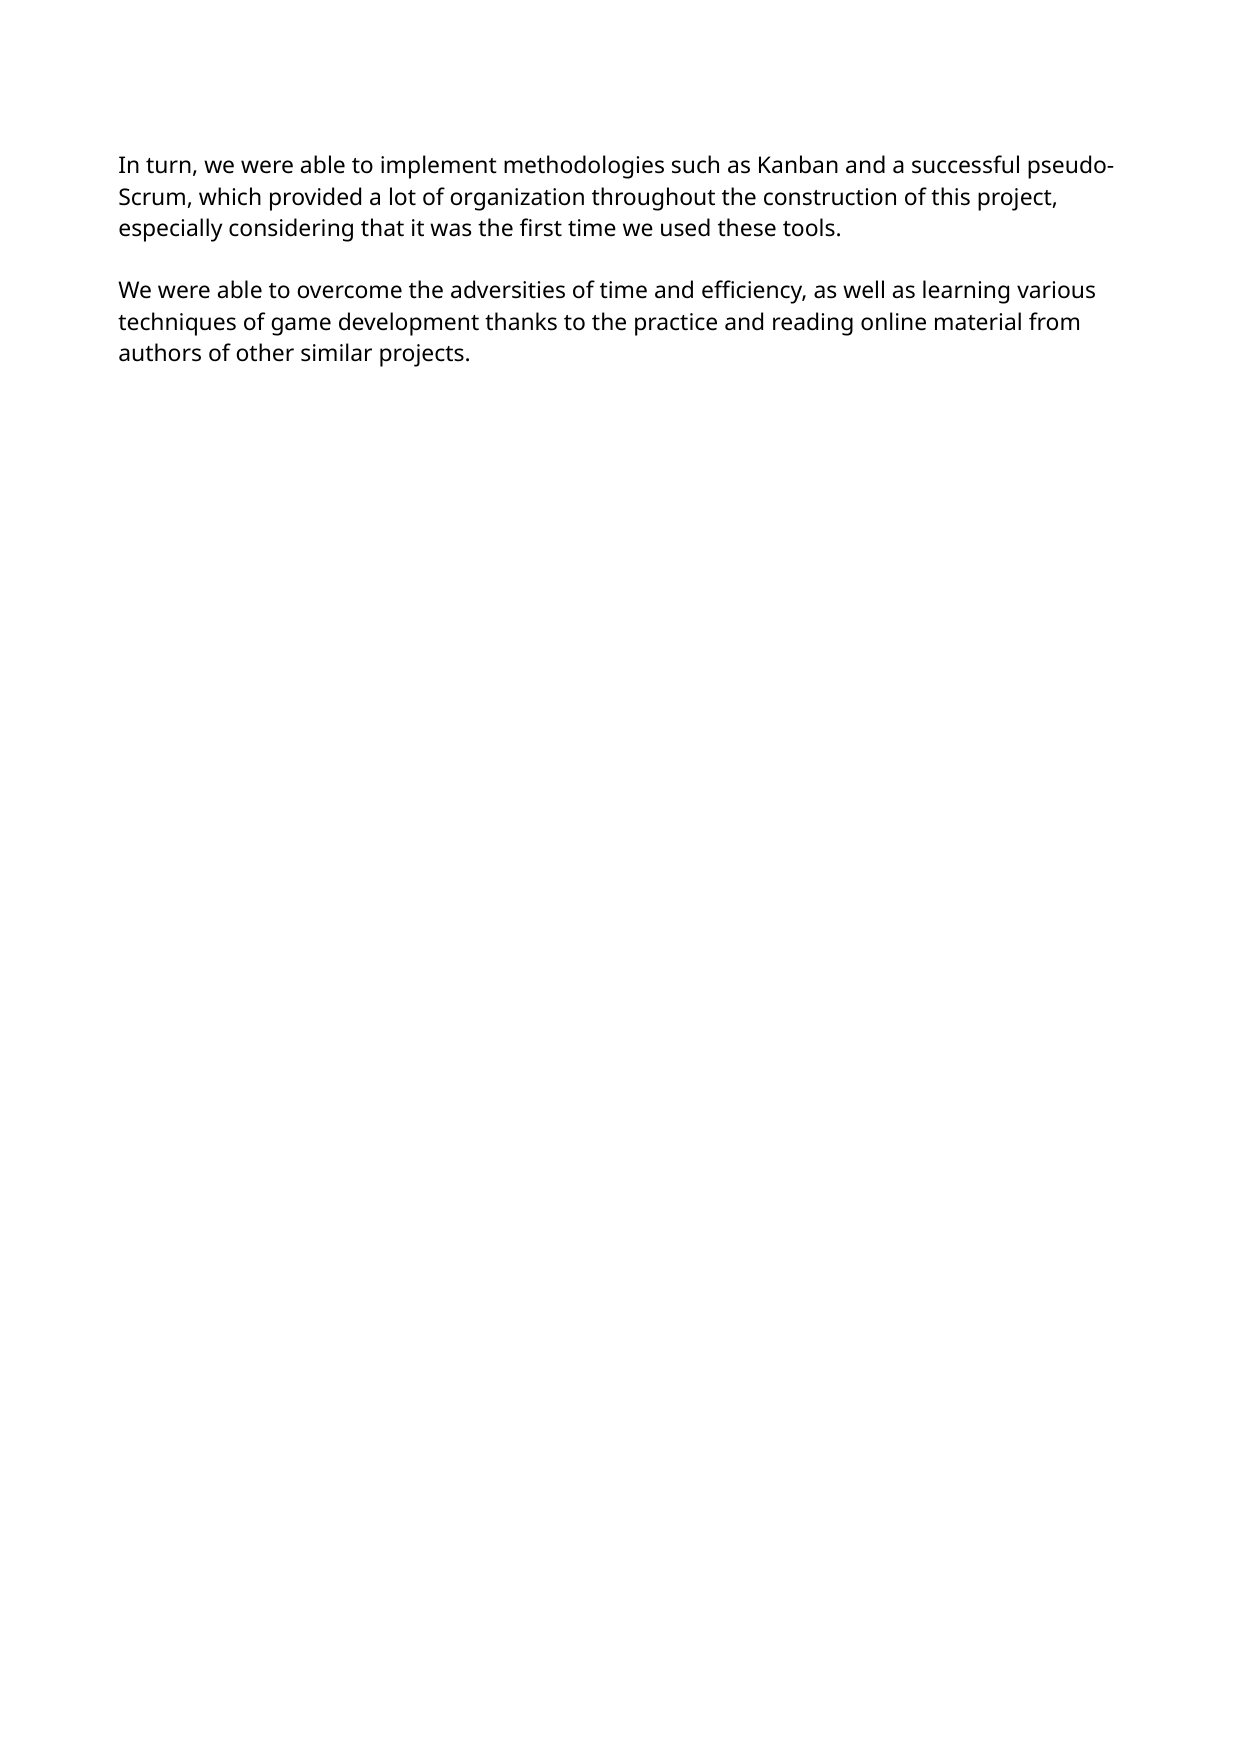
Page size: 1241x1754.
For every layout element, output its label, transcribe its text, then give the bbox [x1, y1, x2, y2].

text We were able to overcome the adversities of time and efficiency, as well as learning various techniques of game development thanks to the practice and reading online material from authors of other similar projects. [118, 274, 1122, 368]
text In turn, we were able to implement methodologies such as Kanban and a successful pseudo-Scrum, which provided a lot of organization throughout the construction of this project, especially considering that it was the first time we used these tools. [118, 149, 1122, 243]
